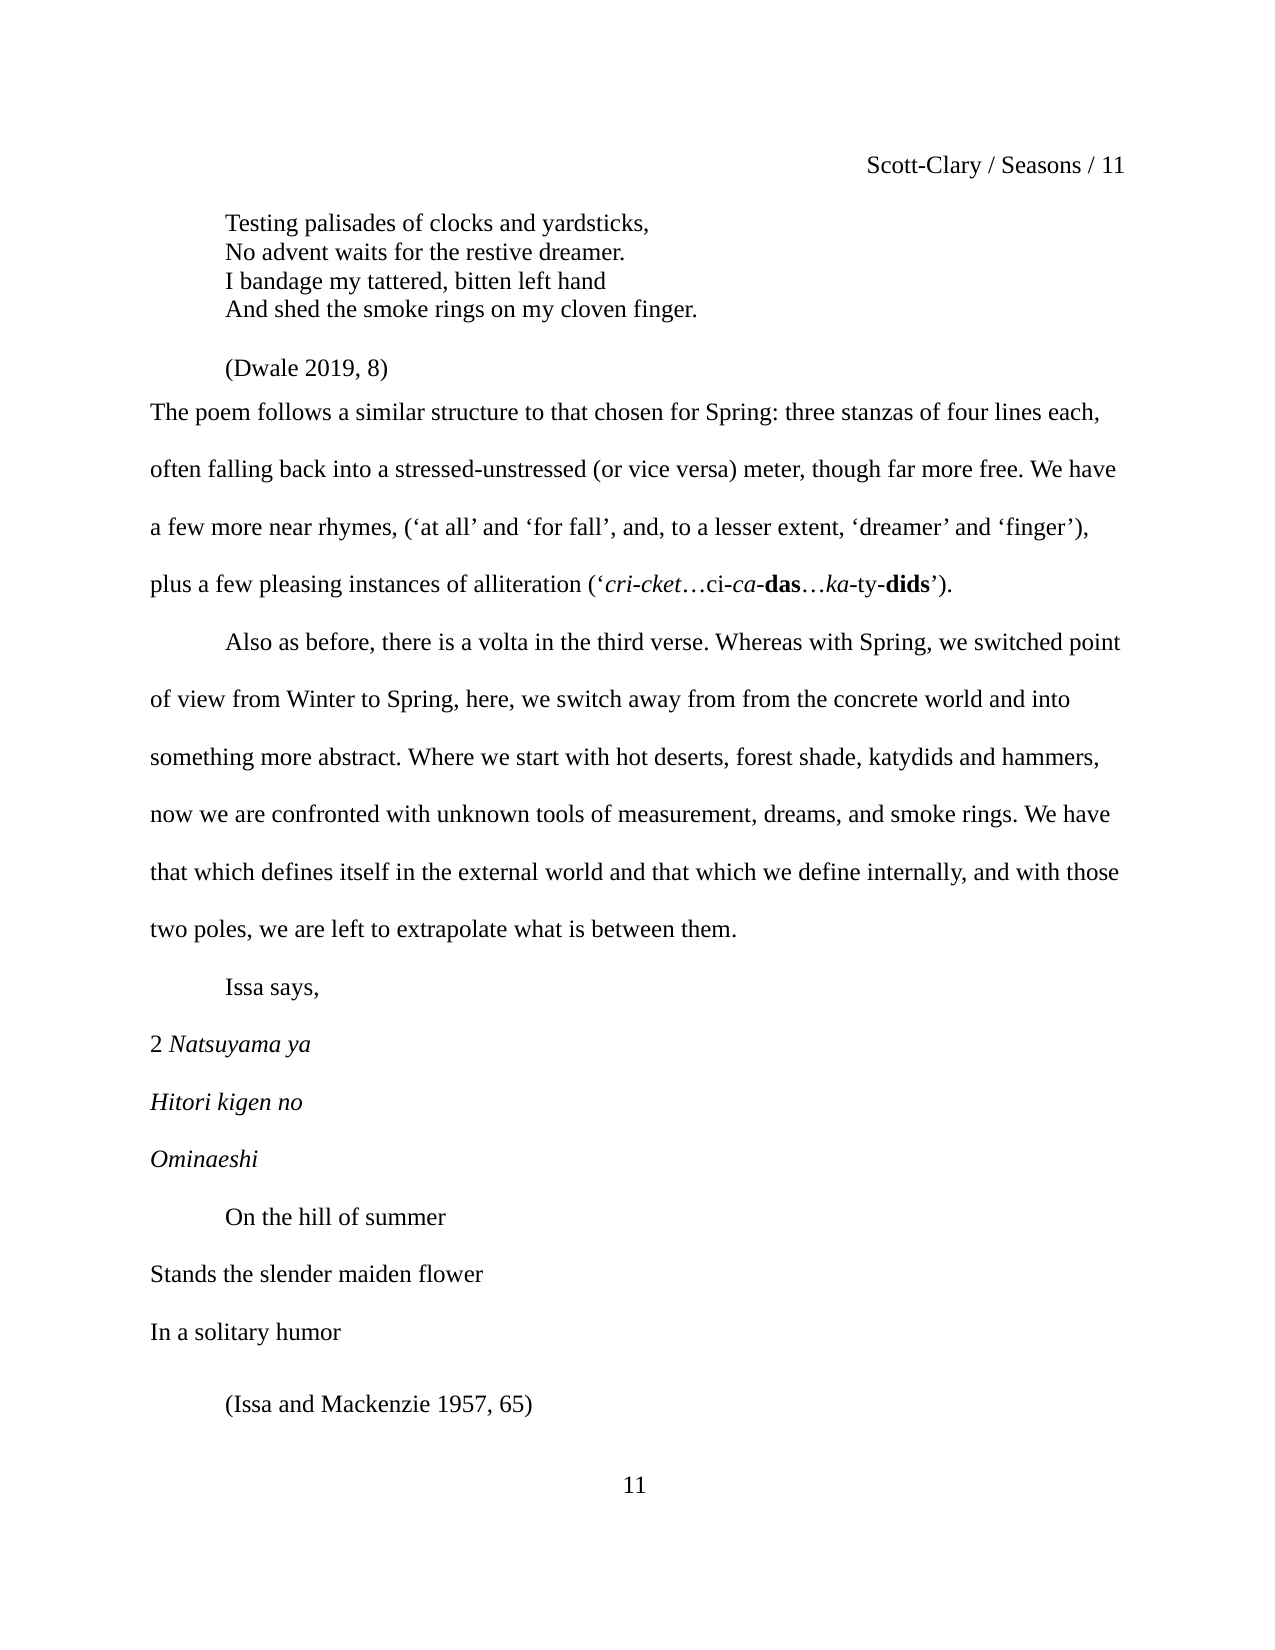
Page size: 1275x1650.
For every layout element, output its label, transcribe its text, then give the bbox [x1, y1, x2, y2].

text Also as before, there is a volta in the third verse. Whereas with Spring, we switched point of view from Winter to Spring, here, we switch away from from the concrete world and into something more abstract. Where we start with hot deserts, forest shade, katydids and hammers, now we are confronted with unknown tools of measurement, dreams, and smoke rings. We have that which defines itself in the external world and that which we define internally, and with those two poles, we are left to extrapolate what is between them. [150, 627, 1125, 943]
text Issa says, [150, 972, 1125, 1001]
text On the hill of summer Stands the slender maiden flower In a solitary humor [150, 1202, 1125, 1346]
text 2 Natsuyama ya Hitori kigen no Ominaeshi [150, 1029, 1125, 1173]
text The poem follows a similar structure to that chosen for Spring: three stanzas of four lines each, often falling back into a stressed-unstressed (or vice versa) meter, though far more free. We have a few more near rhymes, (‘at all’ and ‘for fall’, and, to a lesser extent, ‘dreamer’ and ‘finger’), plus a few pleasing instances of alliteration (‘cri-cket…ci-ca-das…ka-ty-dids’). [150, 397, 1125, 598]
text (Dwale 2019, 8) [225, 353, 1125, 382]
text Testing palisades of clocks and yardsticks, No advent waits for the restive dreamer. I bandage my tattered, bitten left hand And shed the smoke rings on my cloven finger. [225, 208, 1125, 323]
text (Issa and Mackenzie 1957, 65) [225, 1389, 1125, 1418]
